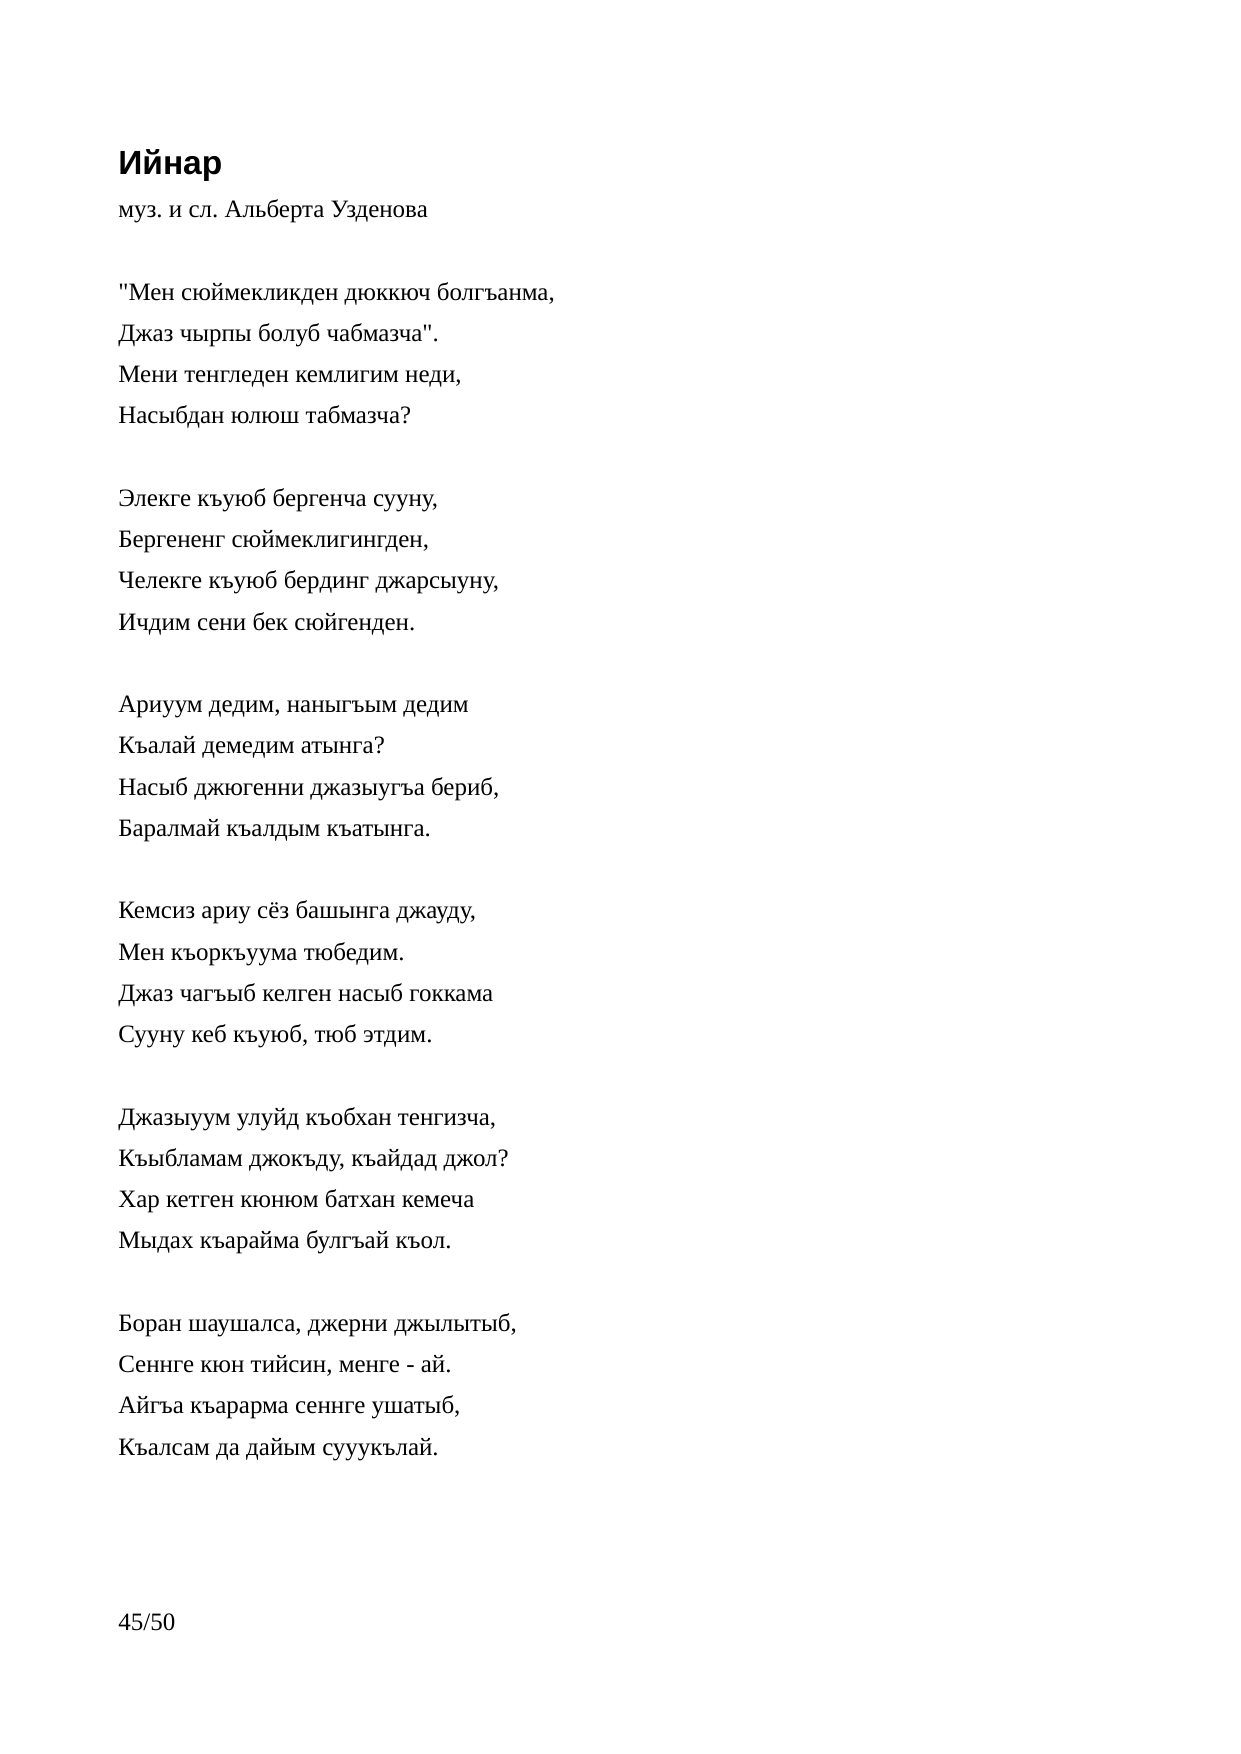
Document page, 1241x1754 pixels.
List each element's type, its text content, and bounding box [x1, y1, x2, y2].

text Мыдах къарайма булгъай къол. [118, 1226, 620, 1254]
text Челекге къуюб бердинг джарсыуну, [118, 566, 620, 594]
text Мен къоркъуума тюбедим. [118, 937, 620, 966]
text Ичдим сени бек сюйгенден. [118, 607, 620, 636]
text Мени тенгледен кемлигим неди, [118, 359, 620, 388]
text Элекге къуюб бергенча сууну, [118, 483, 620, 512]
text муз. и сл. Альберта Узденова [118, 194, 620, 223]
text Къалай демедим атынга? [118, 731, 620, 759]
text Къалсам да дайым сууукълай. [118, 1432, 620, 1461]
text "Мен сюймекликден дюккюч болгъанма, [118, 277, 620, 306]
subtitle Ийнар [118, 143, 620, 182]
text Къыбламам джокъду, къайдад джол? [118, 1143, 620, 1172]
text Насыбдан юлюш табмазча? [118, 401, 620, 429]
text Сеннге кюн тийсин, менге - ай. [118, 1349, 620, 1378]
text Джаз чырпы болуб чабмазча". [118, 318, 620, 347]
text Хар кетген кюнюм батхан кемеча [118, 1184, 620, 1213]
text Бергененг сюймеклигингден, [118, 524, 620, 553]
text Кемсиз ариу сёз башынга джауду, [118, 896, 620, 924]
text Джаз чагъыб келген насыб гоккама [118, 978, 620, 1007]
text Айгъа къарарма сеннге ушатыб, [118, 1391, 620, 1419]
text Сууну кеб къуюб, тюб этдим. [118, 1019, 620, 1048]
text Насыб джюгенни джазыугъа бериб, [118, 772, 620, 801]
text Боран шаушалса, джерни джылытыб, [118, 1308, 620, 1337]
text Джазыуум улуйд къобхан тенгизча, [118, 1102, 620, 1131]
text Баралмай къалдым къатынга. [118, 813, 620, 842]
text Ариуум дедим, наныгъым дедим [118, 689, 620, 718]
